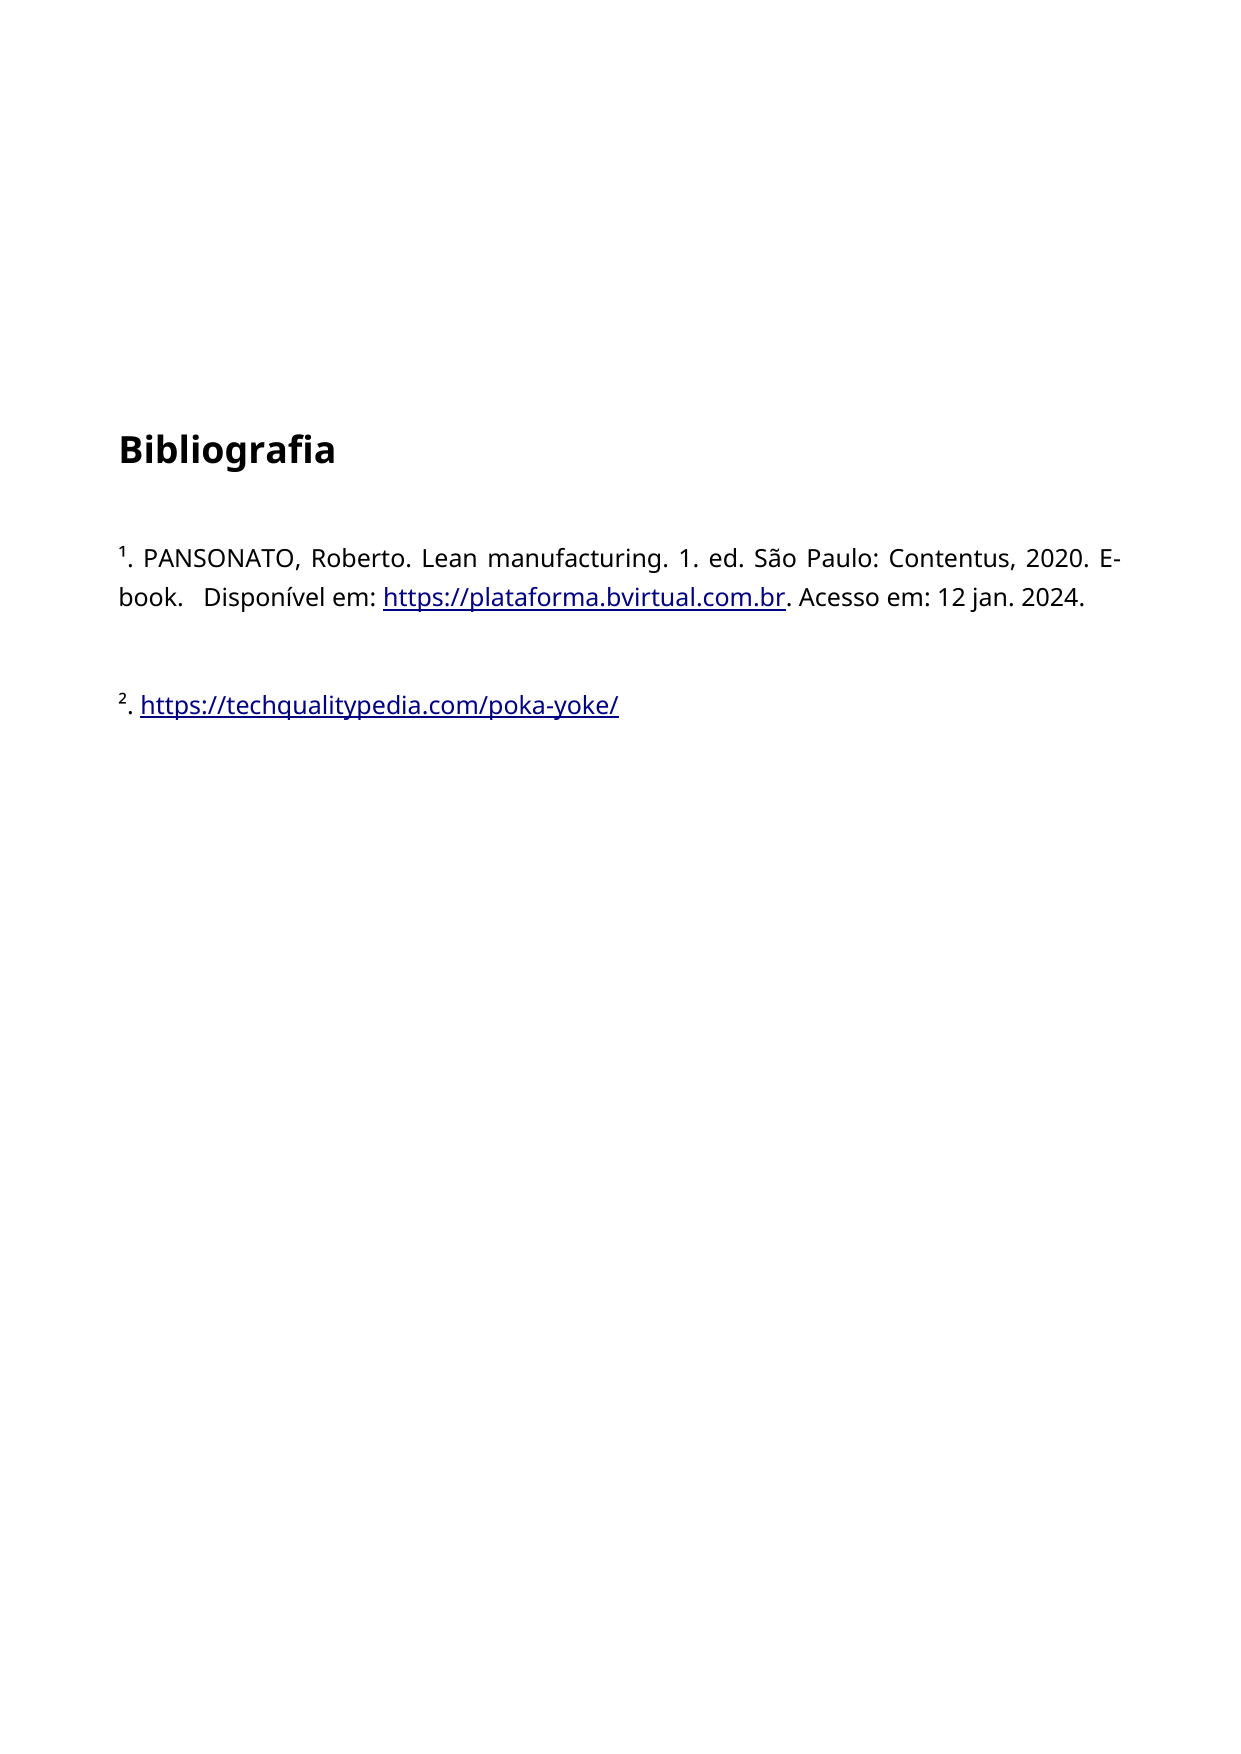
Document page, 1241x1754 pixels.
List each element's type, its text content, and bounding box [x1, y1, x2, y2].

subtitle Bibliografia [118, 423, 1122, 474]
text ². https://techqualitypedia.com/poka-yoke/ [118, 687, 1122, 722]
text ¹. PANSONATO, Roberto. Lean manufacturing. 1. ed. São Paulo: Contentus, 2020. E-book. Disponível em: https://plataforma.bvirtual.com.br. Acesso em: 12 jan. 2024. [118, 541, 1122, 614]
